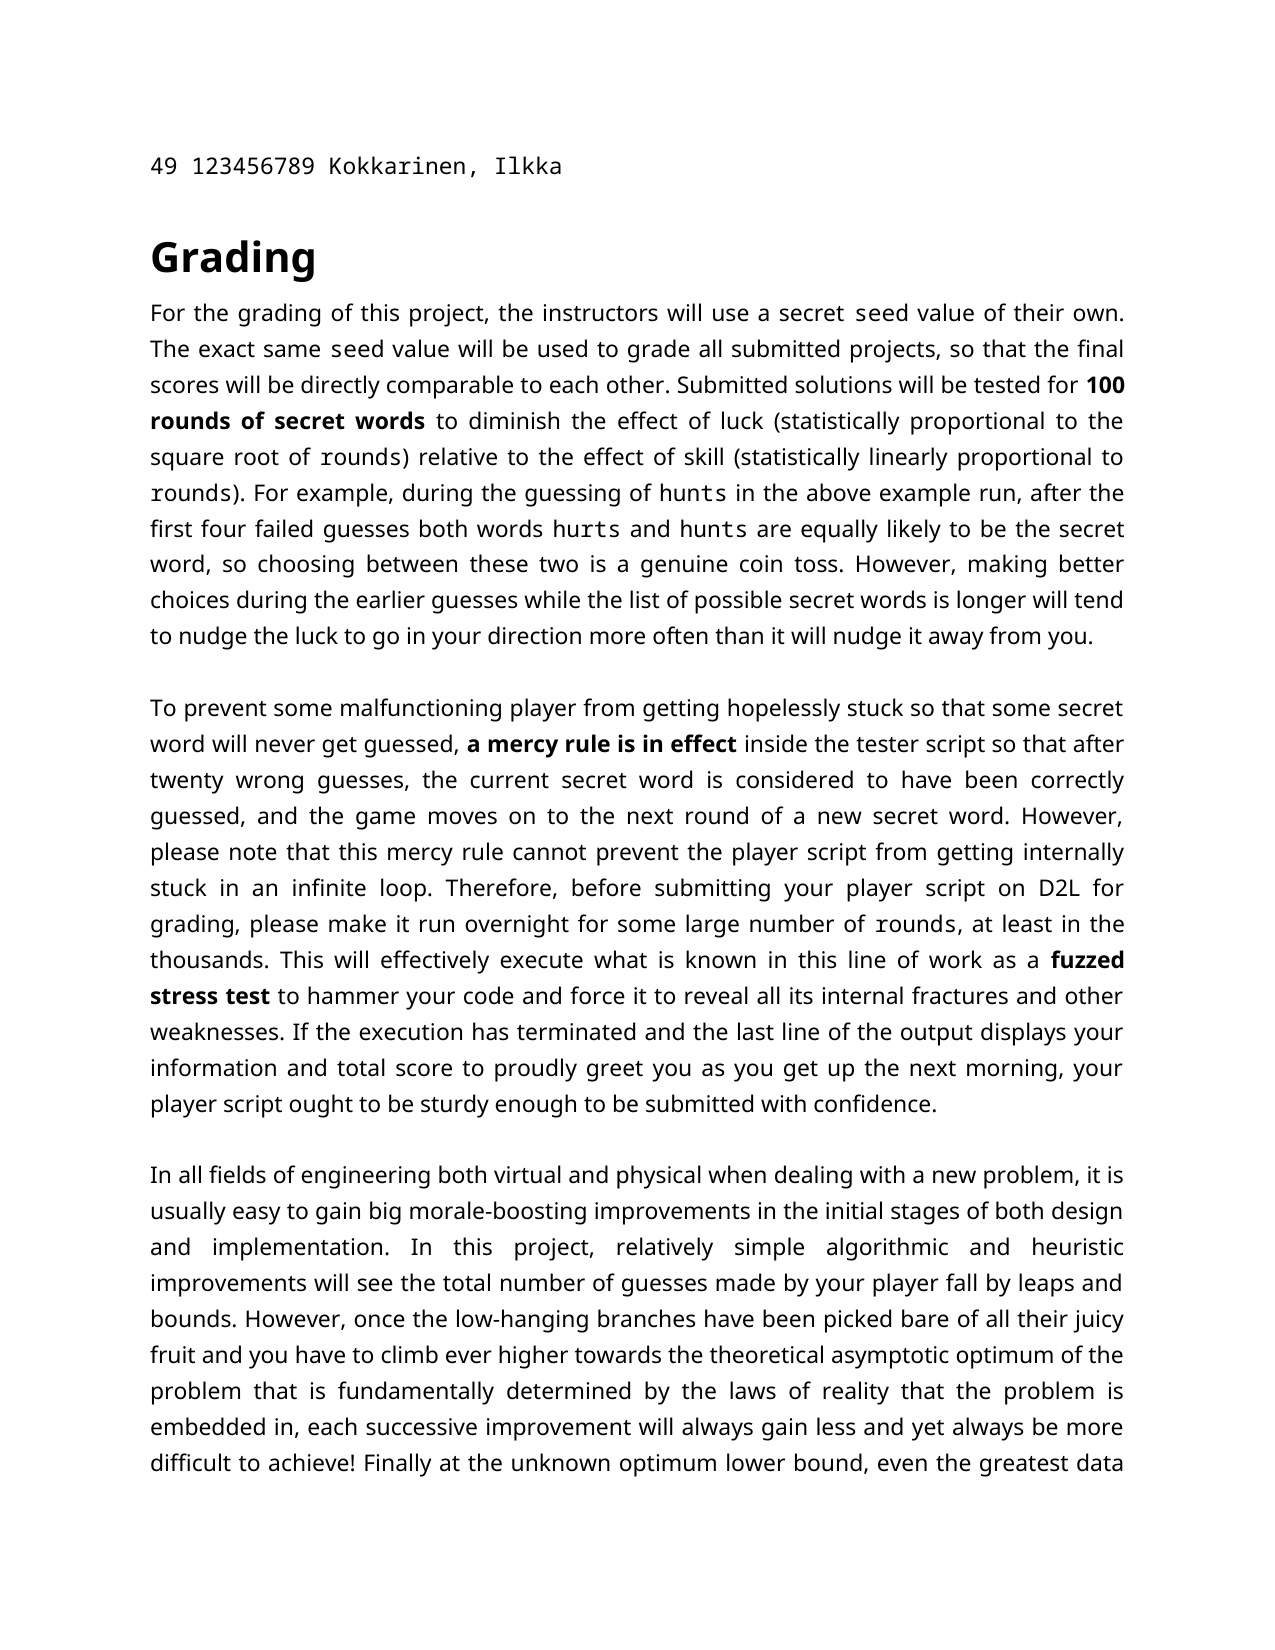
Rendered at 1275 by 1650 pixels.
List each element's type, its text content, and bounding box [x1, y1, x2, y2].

text For the grading of this project, the instructors will use a secret seed value of their own. The exact same seed value will be used to grade all submitted projects, so that the final scores will be directly comparable to each other. Submitted solutions will be tested for 100 rounds of secret words to diminish the effect of luck (statistically proportional to the square root of rounds) relative to the effect of skill (statistically linearly proportional to rounds). For example, during the guessing of hunts in the above example run, after the first four failed guesses both words hurts and hunts are equally likely to be the secret word, so choosing between these two is a genuine coin toss. However, making better choices during the earlier guesses while the list of possible secret words is longer will tend to nudge the luck to go in your direction more often than it will nudge it away from you. [150, 297, 1125, 652]
text In all fields of engineering both virtual and physical when dealing with a new problem, it is usually easy to gain big morale-boosting improvements in the initial stages of both design and implementation. In this project, relatively simple algorithmic and heuristic improvements will see the total number of guesses made by your player fall by leaps and bounds. However, once the low-hanging branches have been picked bare of all their juicy fruit and you have to climb ever higher towards the theoretical asymptotic optimum of the problem that is fundamentally determined by the laws of reality that the problem is embedded in, each successive improvement will always gain less and yet always be more difficult to achieve! Finally at the unknown optimum lower bound, even the greatest data [150, 1159, 1125, 1478]
subtitle Grading [150, 228, 1125, 284]
text 49 123456789 Kokkarinen, Ilkka [150, 150, 1125, 181]
text To prevent some malfunctioning player from getting hopelessly stuck so that some secret word will never get guessed, a mercy rule is in effect inside the tester script so that after twenty wrong guesses, the current secret word is considered to have been correctly guessed, and the game moves on to the next round of a new secret word. However, please note that this mercy rule cannot prevent the player script from getting internally stuck in an infinite loop. Therefore, before submitting your player script on D2L for grading, please make it run overnight for some large number of rounds, at least in the thousands. This will effectively execute what is known in this line of work as a fuzzed stress test to hammer your code and force it to reveal all its internal fractures and other weaknesses. If the execution has terminated and the last line of the output displays your information and total score to proudly greet you as you get up the next morning, your player script ought to be sturdy enough to be submitted with confidence. [150, 692, 1125, 1119]
